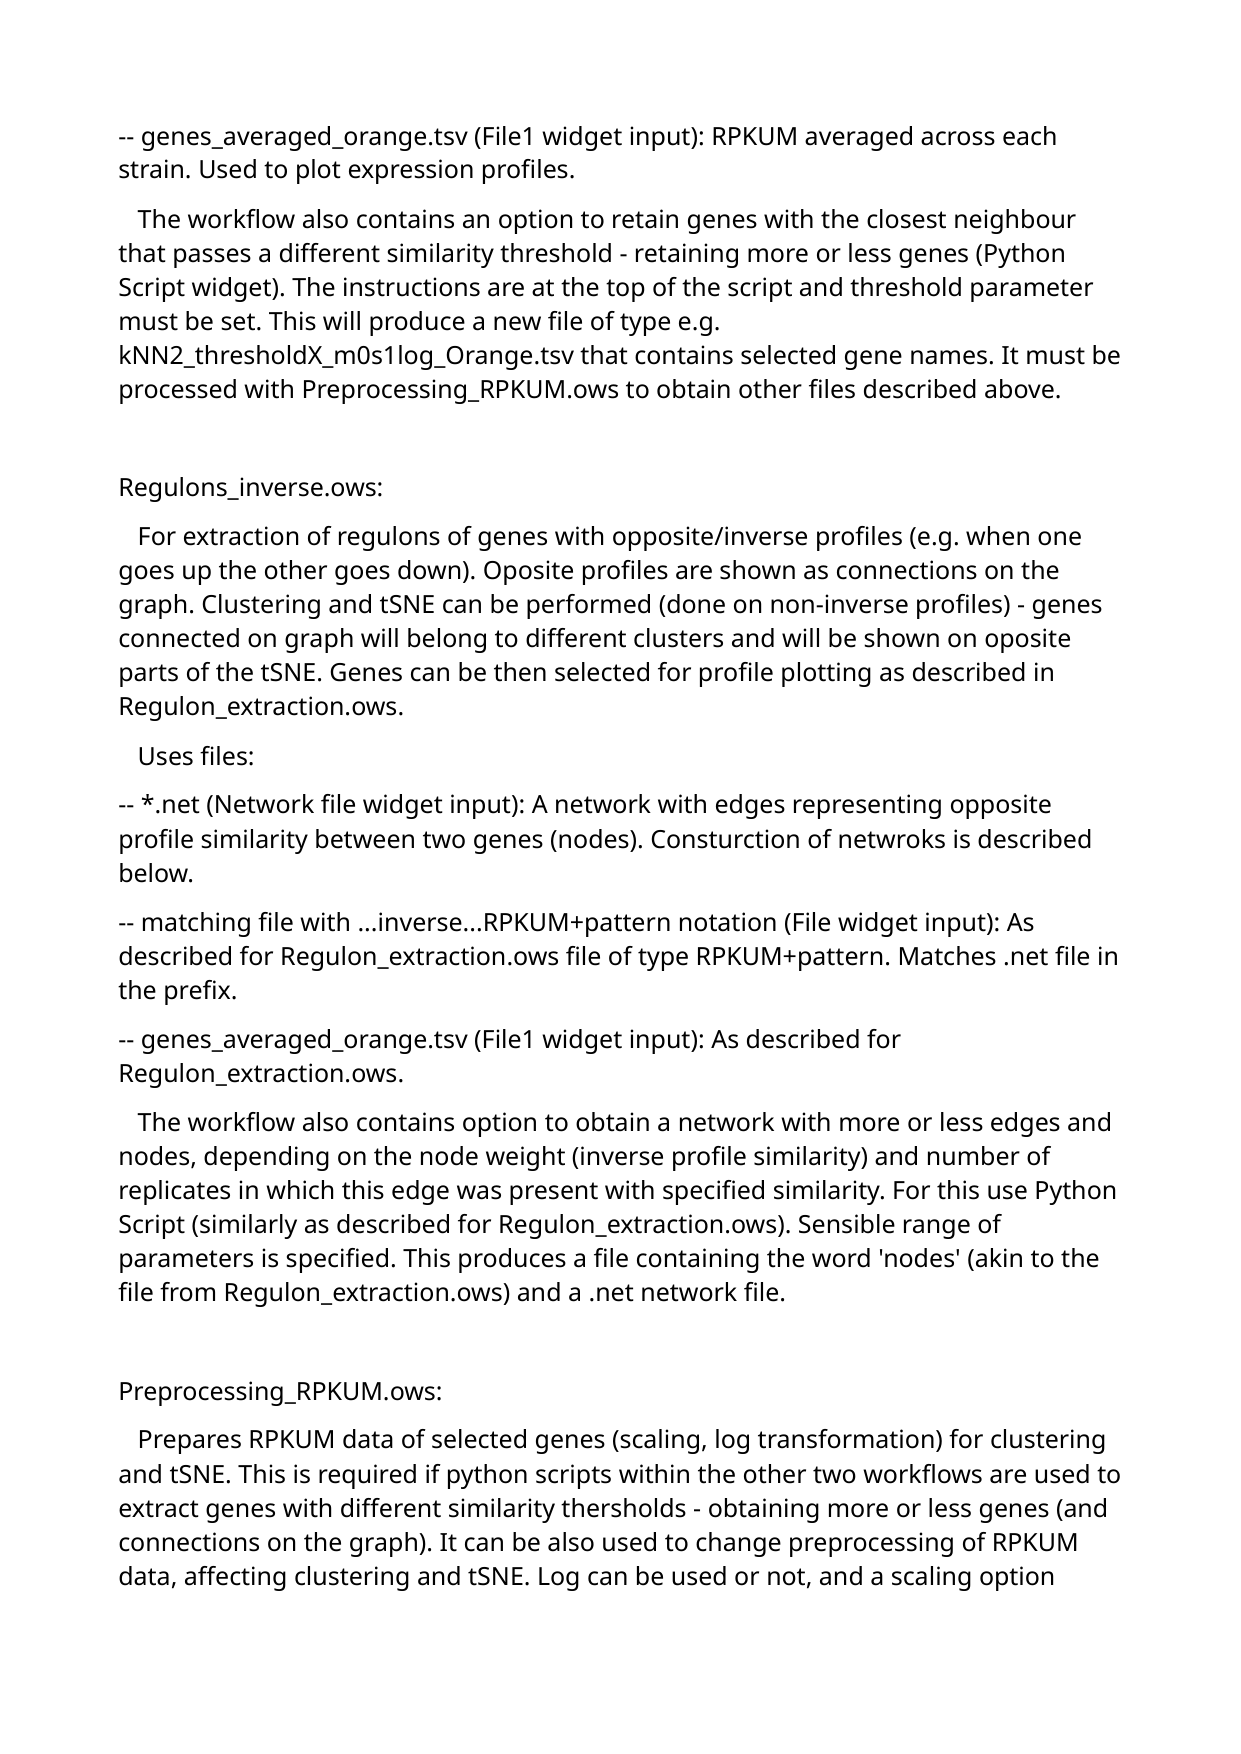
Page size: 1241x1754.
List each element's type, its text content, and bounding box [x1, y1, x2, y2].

text Regulons_inverse.ows: [118, 470, 1122, 504]
text -- *.net (Network file widget input): A network with edges representing opposite profile similarity between two genes (nodes). Consturction of netwroks is described below. [118, 787, 1122, 889]
text Uses files: [118, 738, 1122, 772]
text For extraction of regulons of genes with opposite/inverse profiles (e.g. when one goes up the other goes down). Oposite profiles are shown as connections on the graph. Clustering and tSNE can be performed (done on non-inverse profiles) - genes connected on graph will belong to different clusters and will be shown on oposite parts of the tSNE. Genes can be then selected for profile plotting as described in Regulon_extraction.ows. [118, 519, 1122, 723]
text -- matching file with ...inverse...RPKUM+pattern notation (File widget input): As described for Regulon_extraction.ows file of type RPKUM+pattern. Matches .net file in the prefix. [118, 904, 1122, 1007]
text The workflow also contains an option to retain genes with the closest neighbour that passes a different similarity threshold - retaining more or less genes (Python Script widget). The instructions are at the top of the script and threshold parameter must be set. This will produce a new file of type e.g. kNN2_thresholdX_m0s1log_Orange.tsv that contains selected gene names. It must be processed with Preprocessing_RPKUM.ows to obtain other files described above. [118, 201, 1122, 406]
text The workflow also contains option to obtain a network with more or less edges and nodes, depending on the node weight (inverse profile similarity) and number of replicates in which this edge was present with specified similarity. For this use Python Script (similarly as described for Regulon_extraction.ows). Sensible range of parameters is specified. This produces a file containing the word 'nodes' (akin to the file from Regulon_extraction.ows) and a .net network file. [118, 1105, 1122, 1309]
text -- genes_averaged_orange.tsv (File1 widget input): RPKUM averaged across each strain. Used to plot expression profiles. [118, 118, 1122, 186]
text Prepares RPKUM data of selected genes (scaling, log transformation) for clustering and tSNE. This is required if python scripts within the other two workflows are used to extract genes with different similarity thersholds - obtaining more or less genes (and connections on the graph). It can be also used to change preprocessing of RPKUM data, affecting clustering and tSNE. Log can be used or not, and a scaling option [118, 1422, 1122, 1592]
text Preprocessing_RPKUM.ows: [118, 1373, 1122, 1407]
text -- genes_averaged_orange.tsv (File1 widget input): As described for Regulon_extraction.ows. [118, 1022, 1122, 1090]
